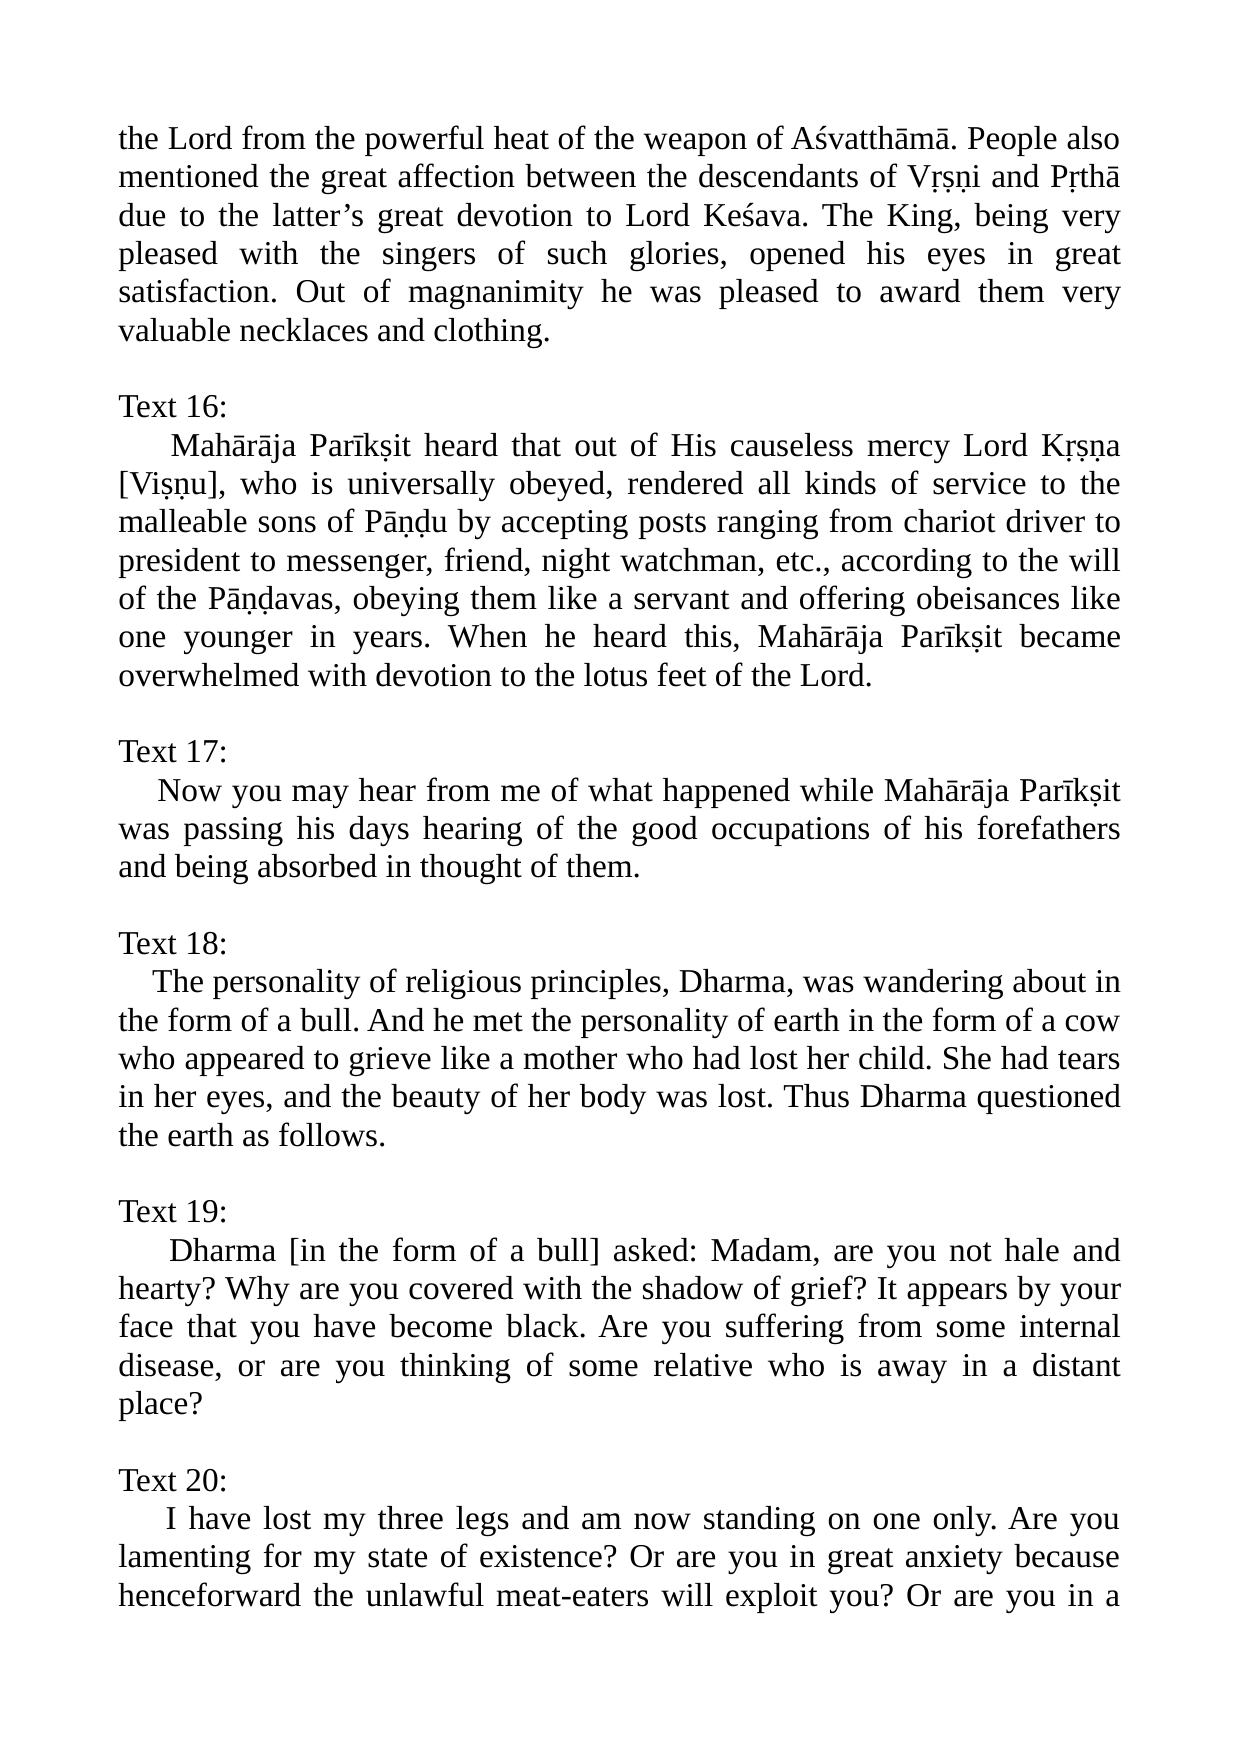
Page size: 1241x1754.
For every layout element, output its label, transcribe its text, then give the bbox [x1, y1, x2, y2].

text the Lord from the powerful heat of the weapon of Aśvatthāmā. People also mentioned the great affection between the descendants of Vṛṣṇi and Pṛthā due to the latter’s great devotion to Lord Keśava. The King, being very pleased with the singers of such glories, opened his eyes in great satisfaction. Out of magnanimity he was pleased to award them very valuable necklaces and clothing. [118, 118, 1122, 348]
text Dharma [in the form of a bull] asked: Madam, are you not hale and hearty? Why are you covered with the shadow of grief? It appears by your face that you have become black. Are you suffering from some internal disease, or are you thinking of some relative who is away in a distant place? [118, 1230, 1122, 1421]
text I have lost my three legs and am now standing on one only. Are you lamenting for my state of existence? Or are you in great anxiety because henceforward the unlawful meat-eaters will exploit you? Or are you in a [118, 1498, 1122, 1613]
text Text 16: [118, 386, 1122, 425]
text The personality of religious principles, Dharma, was wandering about in the form of a bull. And he met the personality of earth in the form of a cow who appeared to grieve like a mother who had lost her child. She had tears in her eyes, and the beauty of her body was lost. Thus Dharma questioned the earth as follows. [118, 961, 1122, 1153]
text Mahārāja Parīkṣit heard that out of His causeless mercy Lord Kṛṣṇa [Viṣṇu], who is universally obeyed, rendered all kinds of service to the malleable sons of Pāṇḍu by accepting posts ranging from chariot driver to president to messenger, friend, night watchman, etc., according to the will of the Pāṇḍavas, obeying them like a servant and offering obeisances like one younger in years. When he heard this, Mahārāja Parīkṣit became overwhelmed with devotion to the lotus feet of the Lord. [118, 425, 1122, 693]
text Text 17: [118, 731, 1122, 770]
text Text 18: [118, 923, 1122, 961]
text Now you may hear from me of what happened while Mahārāja Parīkṣit was passing his days hearing of the good occupations of his forefathers and being absorbed in thought of them. [118, 770, 1122, 885]
text Text 20: [118, 1460, 1122, 1498]
text Text 19: [118, 1191, 1122, 1230]
